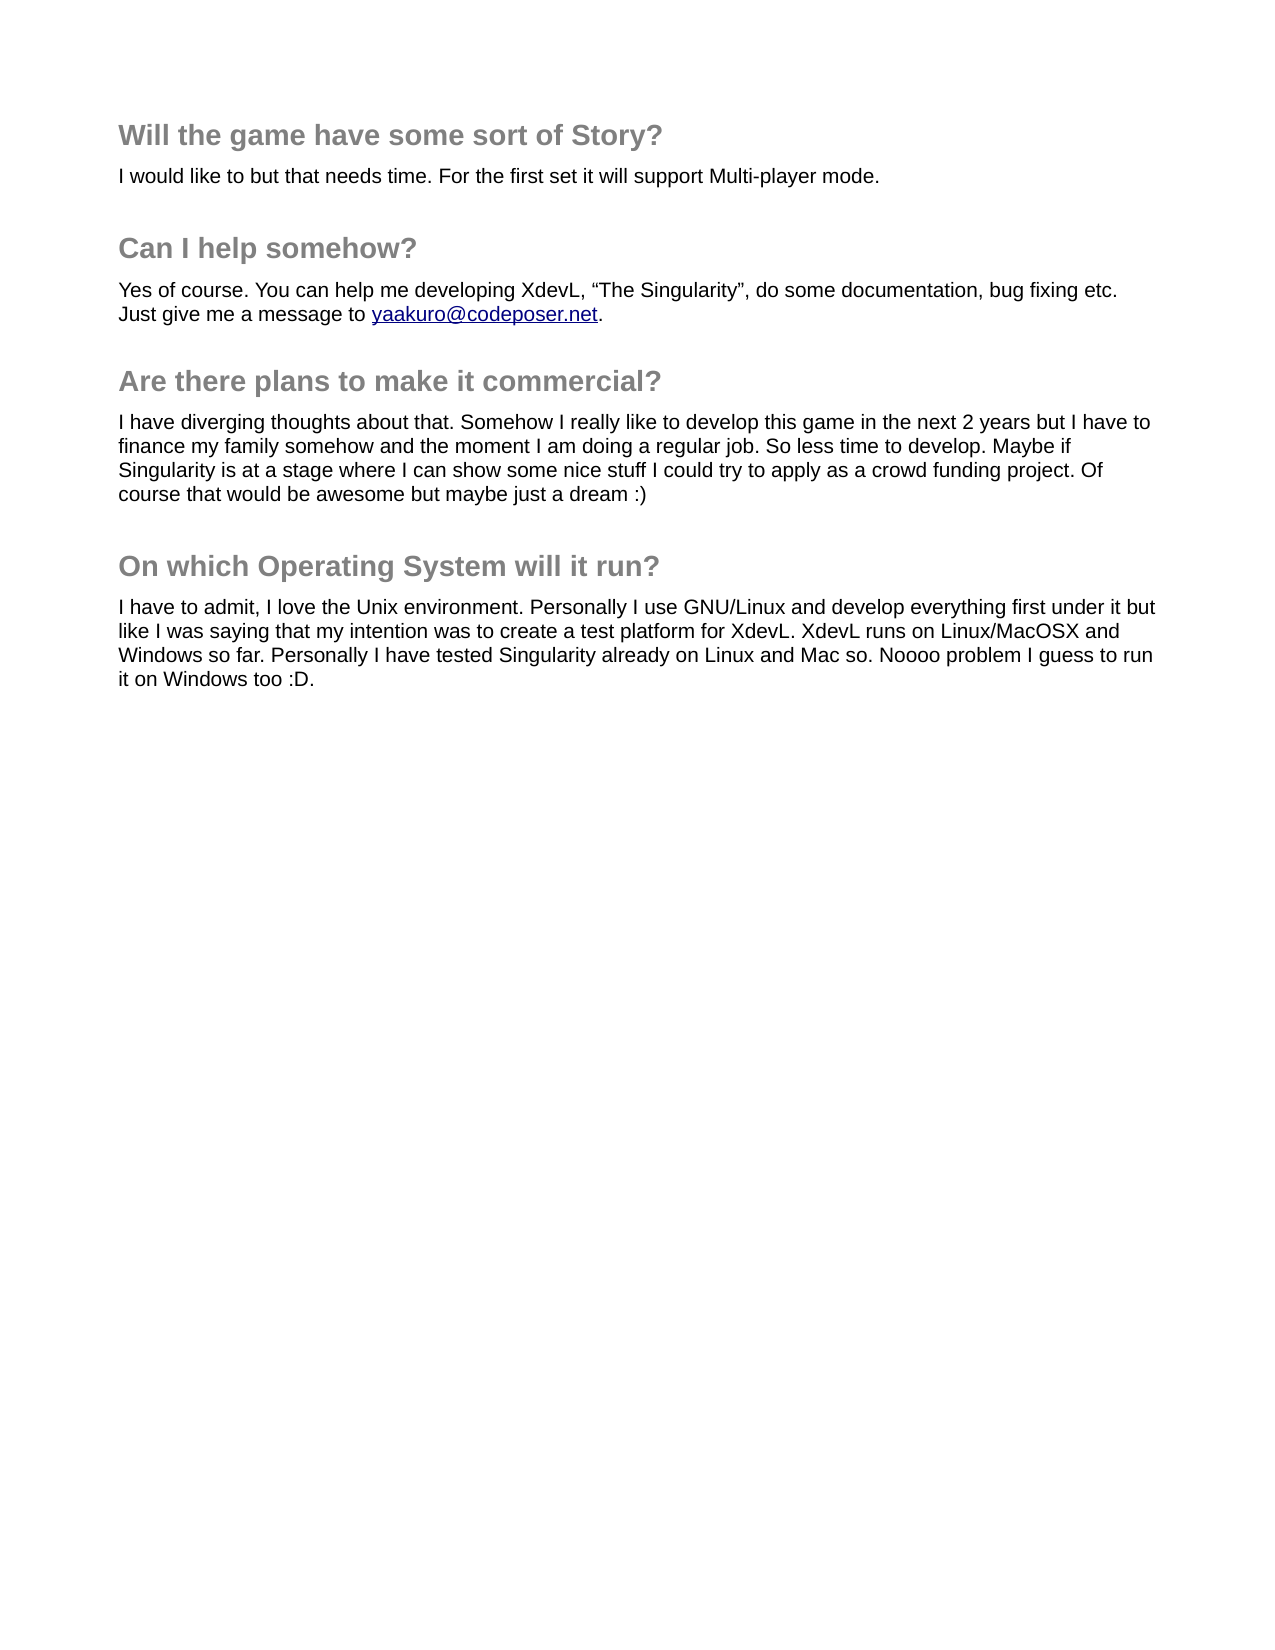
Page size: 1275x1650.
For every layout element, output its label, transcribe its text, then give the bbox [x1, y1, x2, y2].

text I have to admit, I love the Unix environment. Personally I use GNU/Linux and develop everything first under it but like I was saying that my intention was to create a test platform for XdevL. XdevL runs on Linux/MacOSX and Windows so far. Personally I have tested Singularity already on Linux and Mac so. Noooo problem I guess to run it on Windows too :D. [118, 595, 1157, 691]
subtitle Can I help somehow? [118, 231, 1157, 265]
text I would like to but that needs time. For the first set it will support Multi-player mode. [118, 164, 1157, 188]
text I have diverging thoughts about that. Somehow I really like to develop this game in the next 2 years but I have to finance my family somehow and the moment I am doing a regular job. So less time to develop. Maybe if Singularity is at a stage where I can show some nice stuff I could try to apply as a crowd funding project. Of course that would be awesome but maybe just a dream :) [118, 410, 1157, 506]
subtitle Are there plans to make it commercial? [118, 364, 1157, 397]
text Yes of course. You can help me developing XdevL, “The Singularity”, do some documentation, bug fixing etc. Just give me a message to yaakuro@codeposer.net. [118, 277, 1157, 325]
subtitle On which Operating System will it run? [118, 549, 1157, 583]
subtitle Will the game have some sort of Story? [118, 118, 1157, 152]
